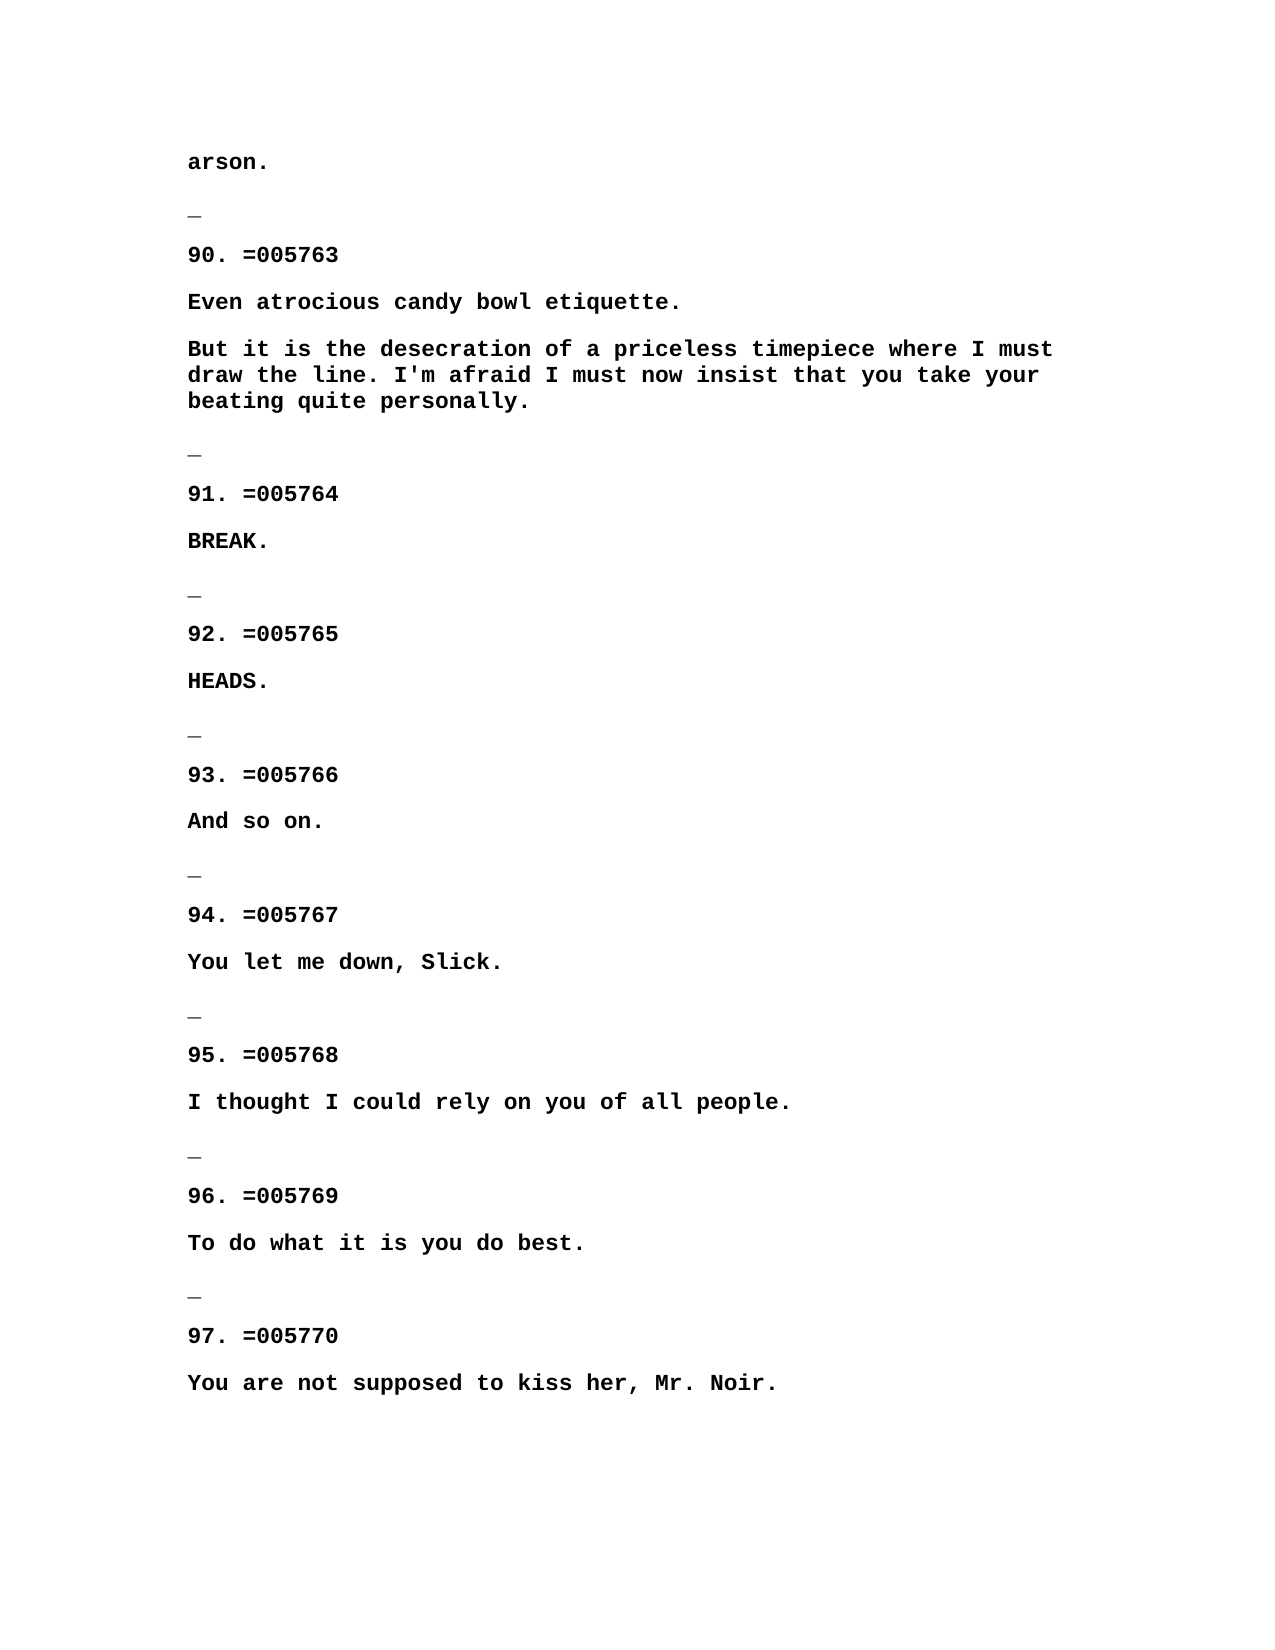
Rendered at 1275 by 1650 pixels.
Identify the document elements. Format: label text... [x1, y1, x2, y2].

text arson. [187, 150, 1087, 176]
text 90. =005763 [187, 243, 1087, 269]
text I thought I could rely on you of all people. [187, 1091, 1087, 1116]
text _ [187, 1137, 1087, 1163]
text Even atrocious candy bowl etiquette. [187, 290, 1087, 316]
text But it is the desecration of a priceless timepiece where I must draw the line. I'm afraid I must now insist that you take your beating quite personally. [187, 337, 1087, 415]
text _ [187, 576, 1087, 602]
text _ [187, 436, 1087, 462]
text 95. =005768 [187, 1044, 1087, 1070]
text _ [187, 1278, 1087, 1303]
text _ [187, 197, 1087, 223]
text 91. =005764 [187, 482, 1087, 508]
text To do what it is you do best. [187, 1231, 1087, 1257]
text 94. =005767 [187, 903, 1087, 929]
text And so on. [187, 810, 1087, 836]
text 93. =005766 [187, 763, 1087, 789]
text _ [187, 716, 1087, 742]
text You are not supposed to kiss her, Mr. Noir. [187, 1371, 1087, 1397]
text 96. =005769 [187, 1184, 1087, 1210]
text You let me down, Slick. [187, 950, 1087, 976]
text _ [187, 997, 1087, 1023]
text BREAK. [187, 529, 1087, 555]
text 97. =005770 [187, 1324, 1087, 1350]
text _ [187, 857, 1087, 883]
text HEADS. [187, 669, 1087, 696]
text 92. =005765 [187, 623, 1087, 649]
